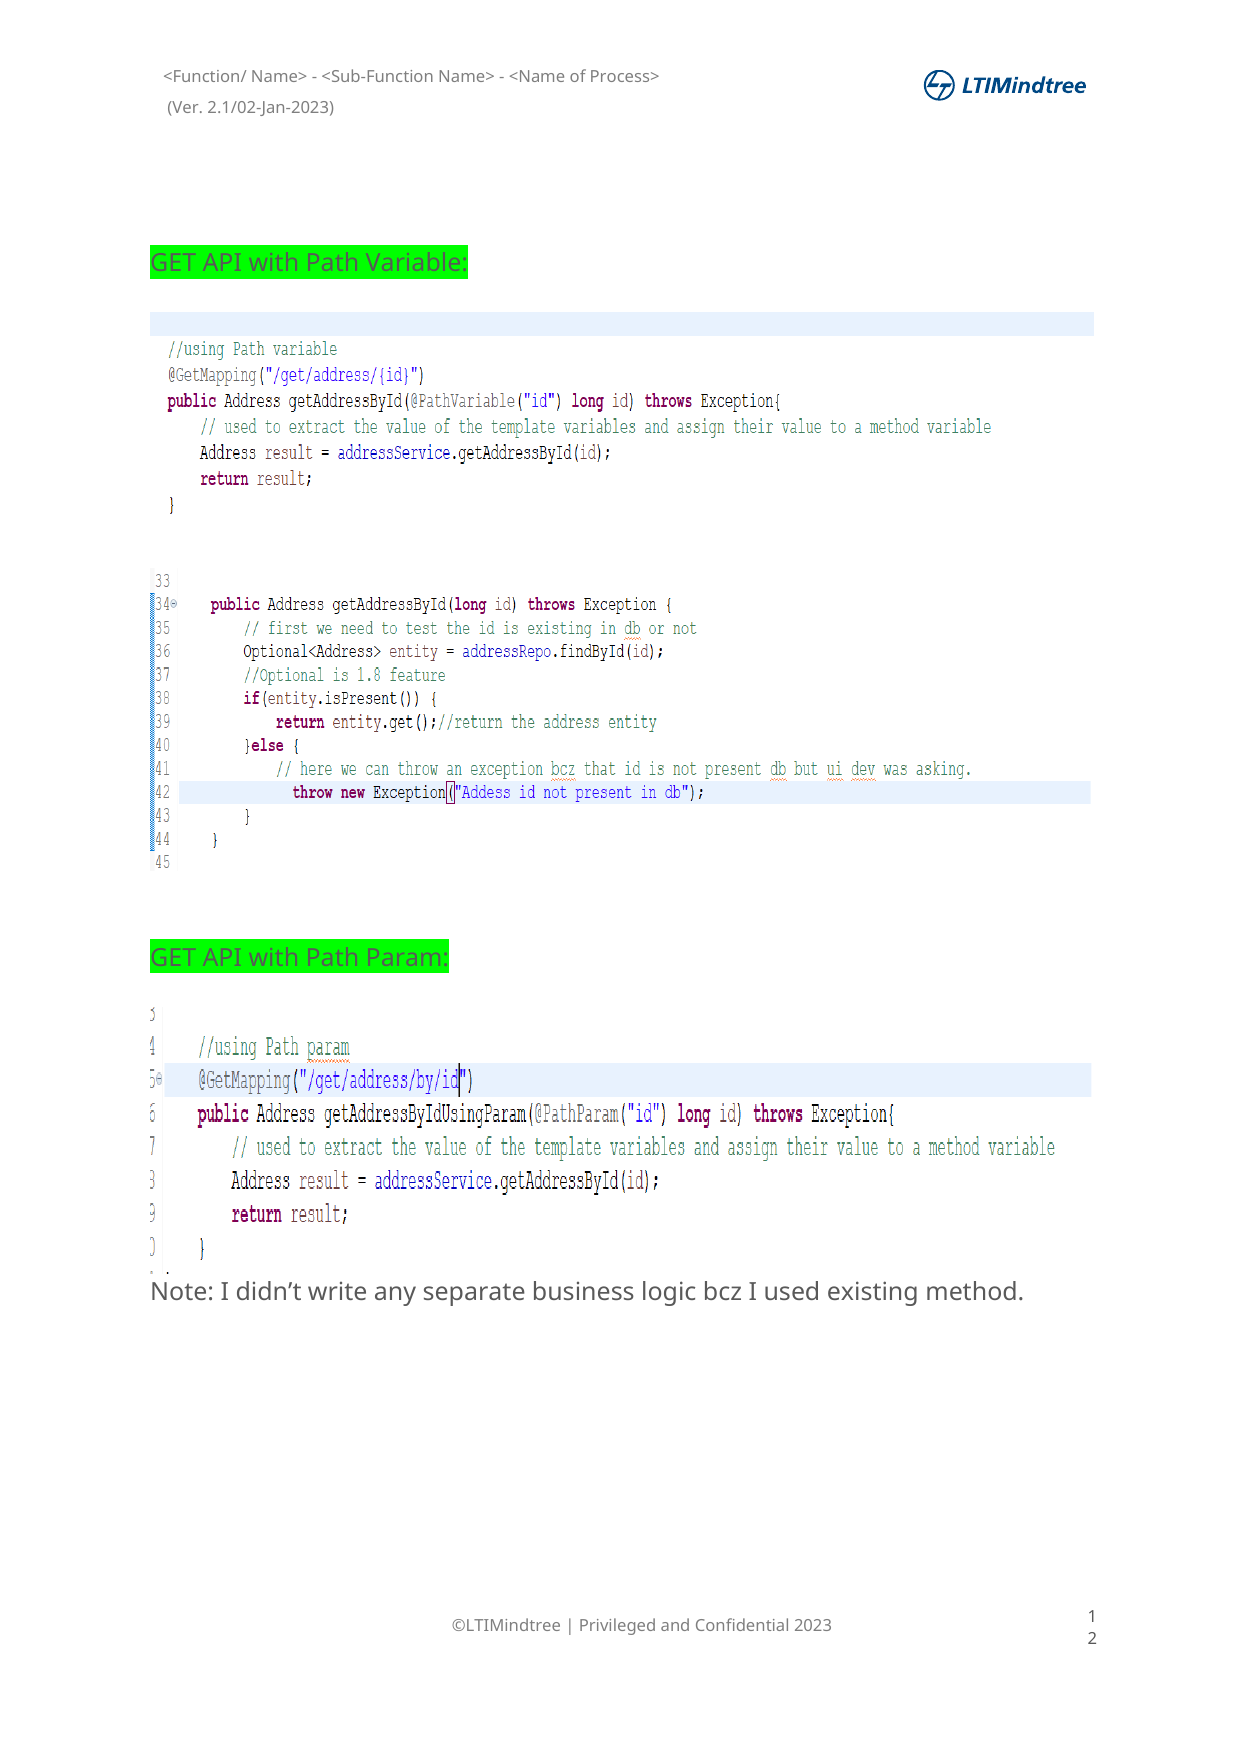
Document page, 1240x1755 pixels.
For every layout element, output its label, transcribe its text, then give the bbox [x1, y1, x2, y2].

text GET API with Path Variable: [150, 245, 1089, 279]
text GET API with Path Param: [150, 939, 1089, 973]
text Note: I didn’t write any separate business logic bcz I used existing method. [150, 1274, 1089, 1307]
